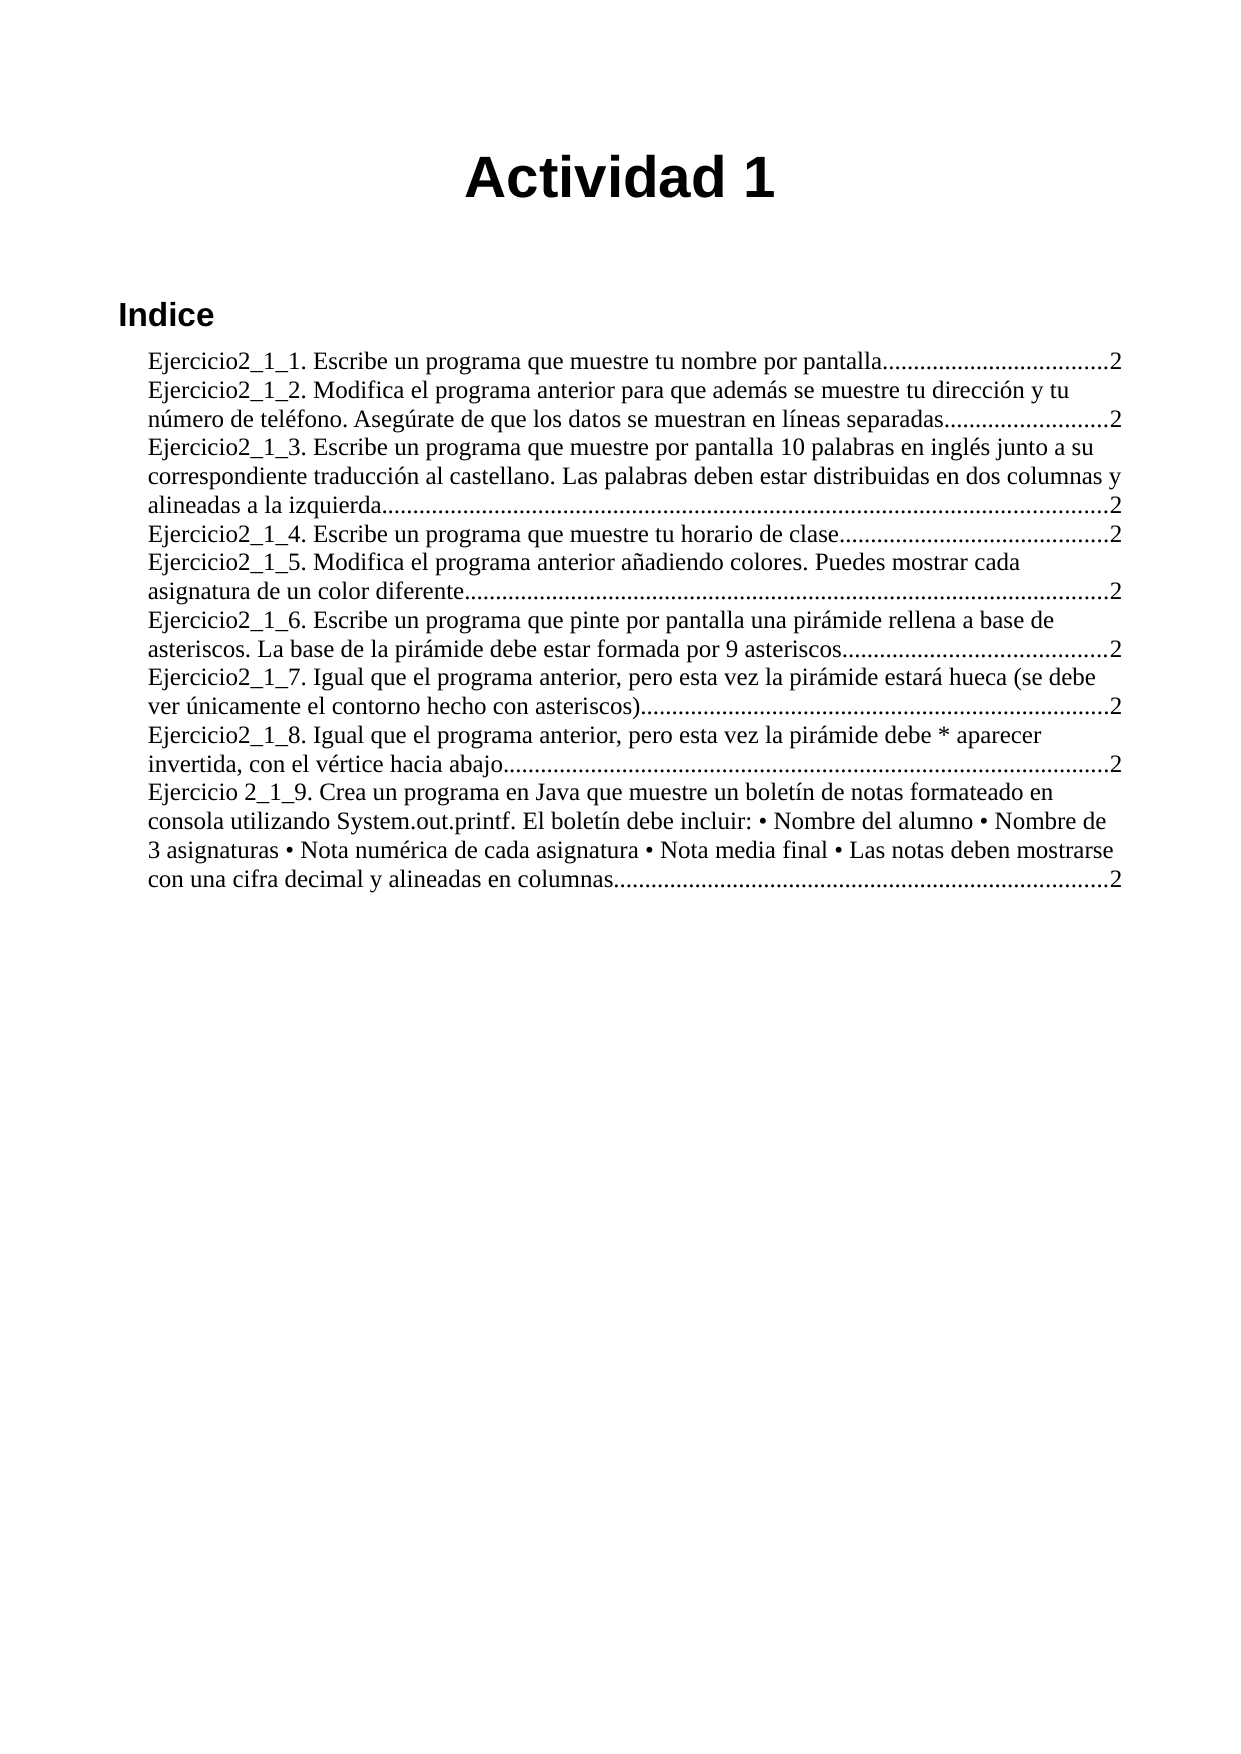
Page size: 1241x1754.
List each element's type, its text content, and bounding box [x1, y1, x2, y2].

text Ejercicio2_1_7. Igual que el programa anterior, pero esta vez la pirámide estará hueca (se debe ver únicamente el contorno hecho con asteriscos). 2 [148, 662, 1122, 720]
text Ejercicio2_1_6. Escribe un programa que pinte por pantalla una pirámide rellena a base de asteriscos. La base de la pirámide debe estar formada por 9 asteriscos 2 [148, 605, 1122, 662]
text Ejercicio2_1_4. Escribe un programa que muestre tu horario de clase. 2 [148, 519, 1122, 547]
text Ejercicio2_1_3. Escribe un programa que muestre por pantalla 10 palabras en inglés junto a su correspondiente traducción al castellano. Las palabras deben estar distribuidas en dos columnas y alineadas a la izquierda. 2 [148, 432, 1122, 519]
text Ejercicio2_1_1. Escribe un programa que muestre tu nombre por pantalla. 2 [148, 346, 1122, 375]
text Ejercicio 2_1_9. Crea un programa en Java que muestre un boletín de notas formateado en consola utilizando System.out.printf. El boletín debe incluir: • Nombre del alumno • Nombre de 3 asignaturas • Nota numérica de cada asignatura • Nota media final • Las notas deben mostrarse con una cifra decimal y alineadas en columnas. 2 [148, 777, 1122, 892]
text Ejercicio2_1_5. Modifica el programa anterior añadiendo colores. Puedes mostrar cada asignatura de un color diferente. 2 [148, 547, 1122, 605]
text Ejercicio2_1_2. Modifica el programa anterior para que además se muestre tu dirección y tu número de teléfono. Asegúrate de que los datos se muestran en líneas separadas. 2 [148, 375, 1122, 432]
title Actividad 1 [118, 143, 1122, 210]
text Ejercicio2_1_8. Igual que el programa anterior, pero esta vez la pirámide debe * aparecer invertida, con el vértice hacia abajo. 2 [148, 720, 1122, 777]
subtitle Indice [118, 295, 1122, 334]
